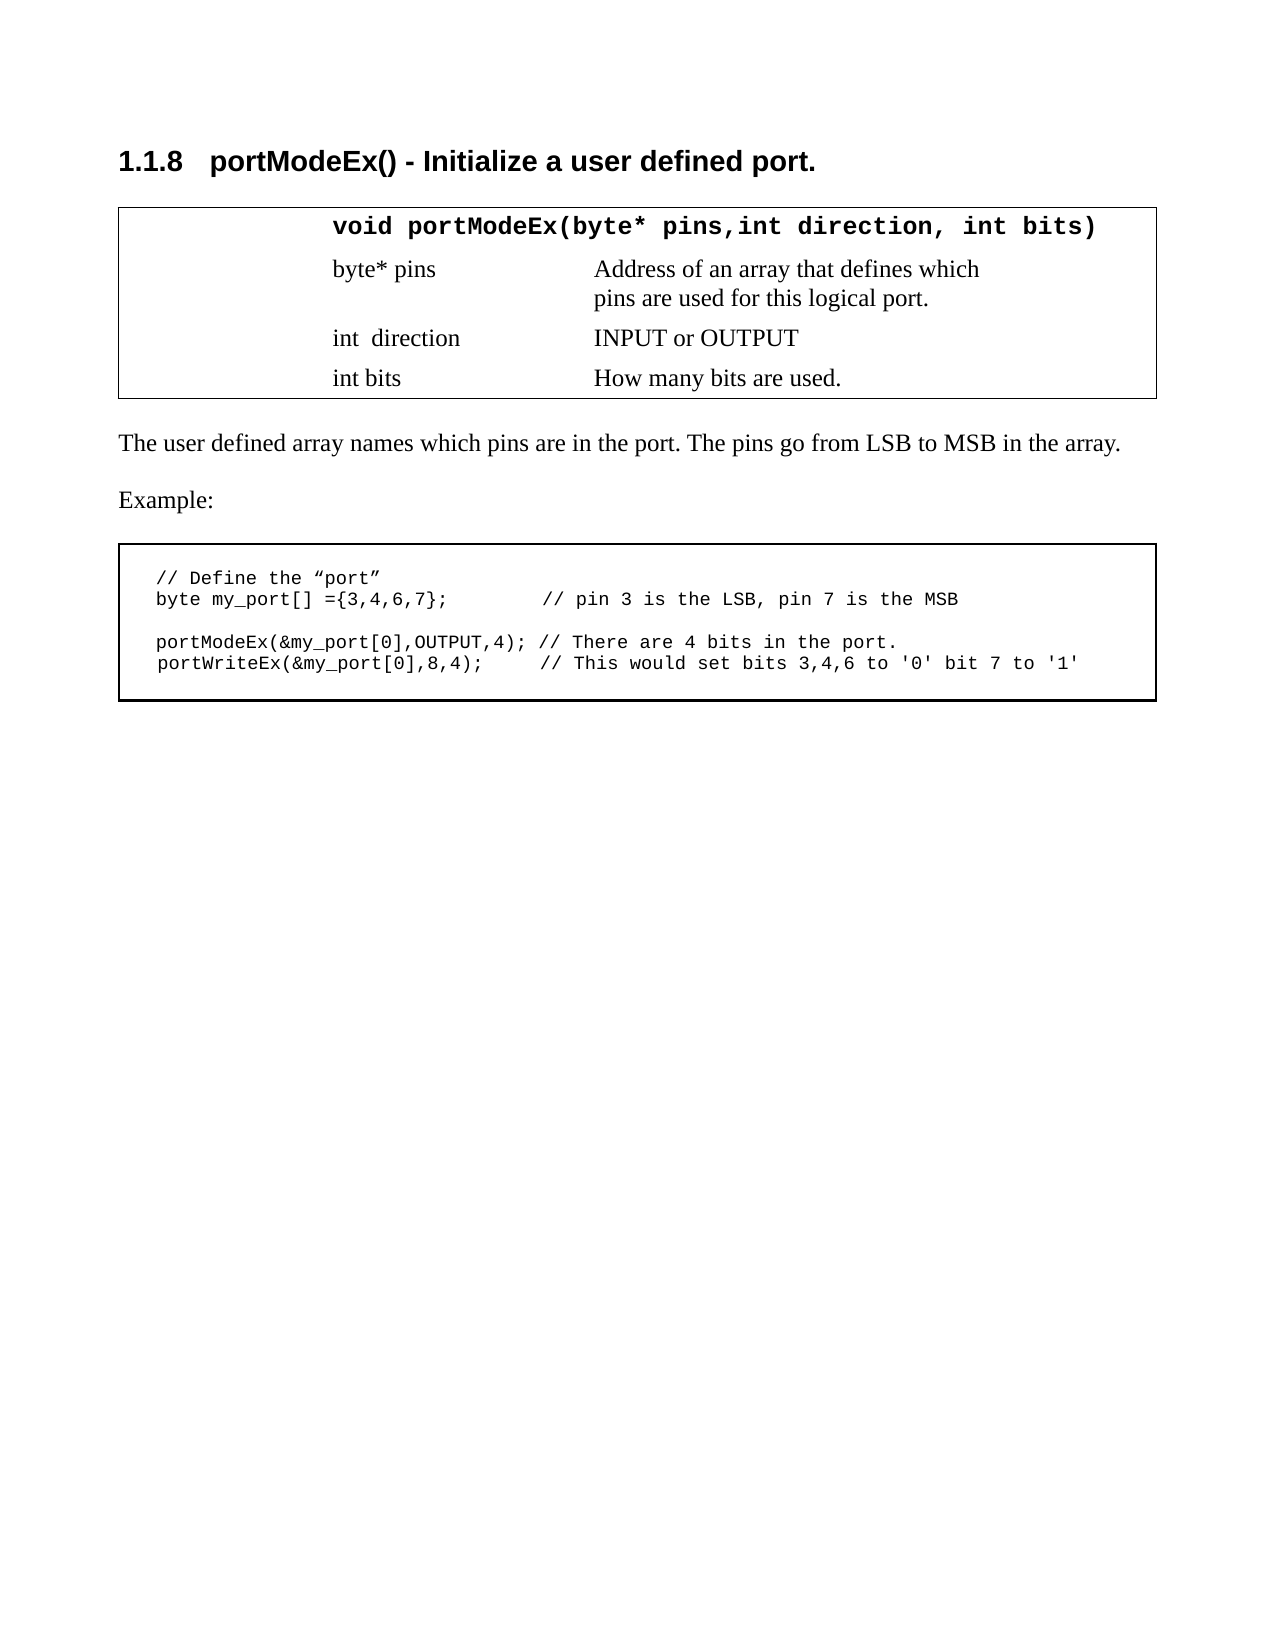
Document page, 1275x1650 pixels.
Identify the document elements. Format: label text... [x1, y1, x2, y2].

text Example: [118, 485, 1157, 514]
text // Define the “port” [120, 564, 1155, 585]
text portWriteEx(&my_port[0],8,4); // This would set bits 3,4,6 to '0' bit 7 to '1' [120, 649, 1155, 675]
table_cell [119, 358, 327, 398]
text portModeEx(&my_port[0],OUTPUT,4); // There are 4 bits in the port. [120, 628, 1155, 649]
table_cell int direction [327, 318, 588, 358]
table_cell INPUT or OUTPUT [588, 318, 1028, 358]
table_cell int bits [327, 358, 588, 398]
table_cell [1028, 358, 1156, 398]
table_cell byte* pins [327, 249, 588, 317]
table_header [119, 208, 327, 248]
table_header void portModeEx(byte* pins,int direction, int bits) [327, 208, 1156, 248]
table_cell [1028, 318, 1156, 358]
subtitle portModeEx() - Initialize a user defined port. [118, 144, 1157, 177]
table_cell [119, 318, 327, 358]
text byte my_port[] ={3,4,6,7}; // pin 3 is the LSB, pin 7 is the MSB [120, 585, 1155, 611]
table_cell [119, 249, 327, 317]
table_cell How many bits are used. [588, 358, 1028, 398]
text The user defined array names which pins are in the port. The pins go from LSB to MSB in the array. [118, 428, 1157, 456]
table_cell Address of an array that defines which pins are used for this logical port. [588, 249, 1028, 317]
table_cell [1028, 249, 1156, 317]
